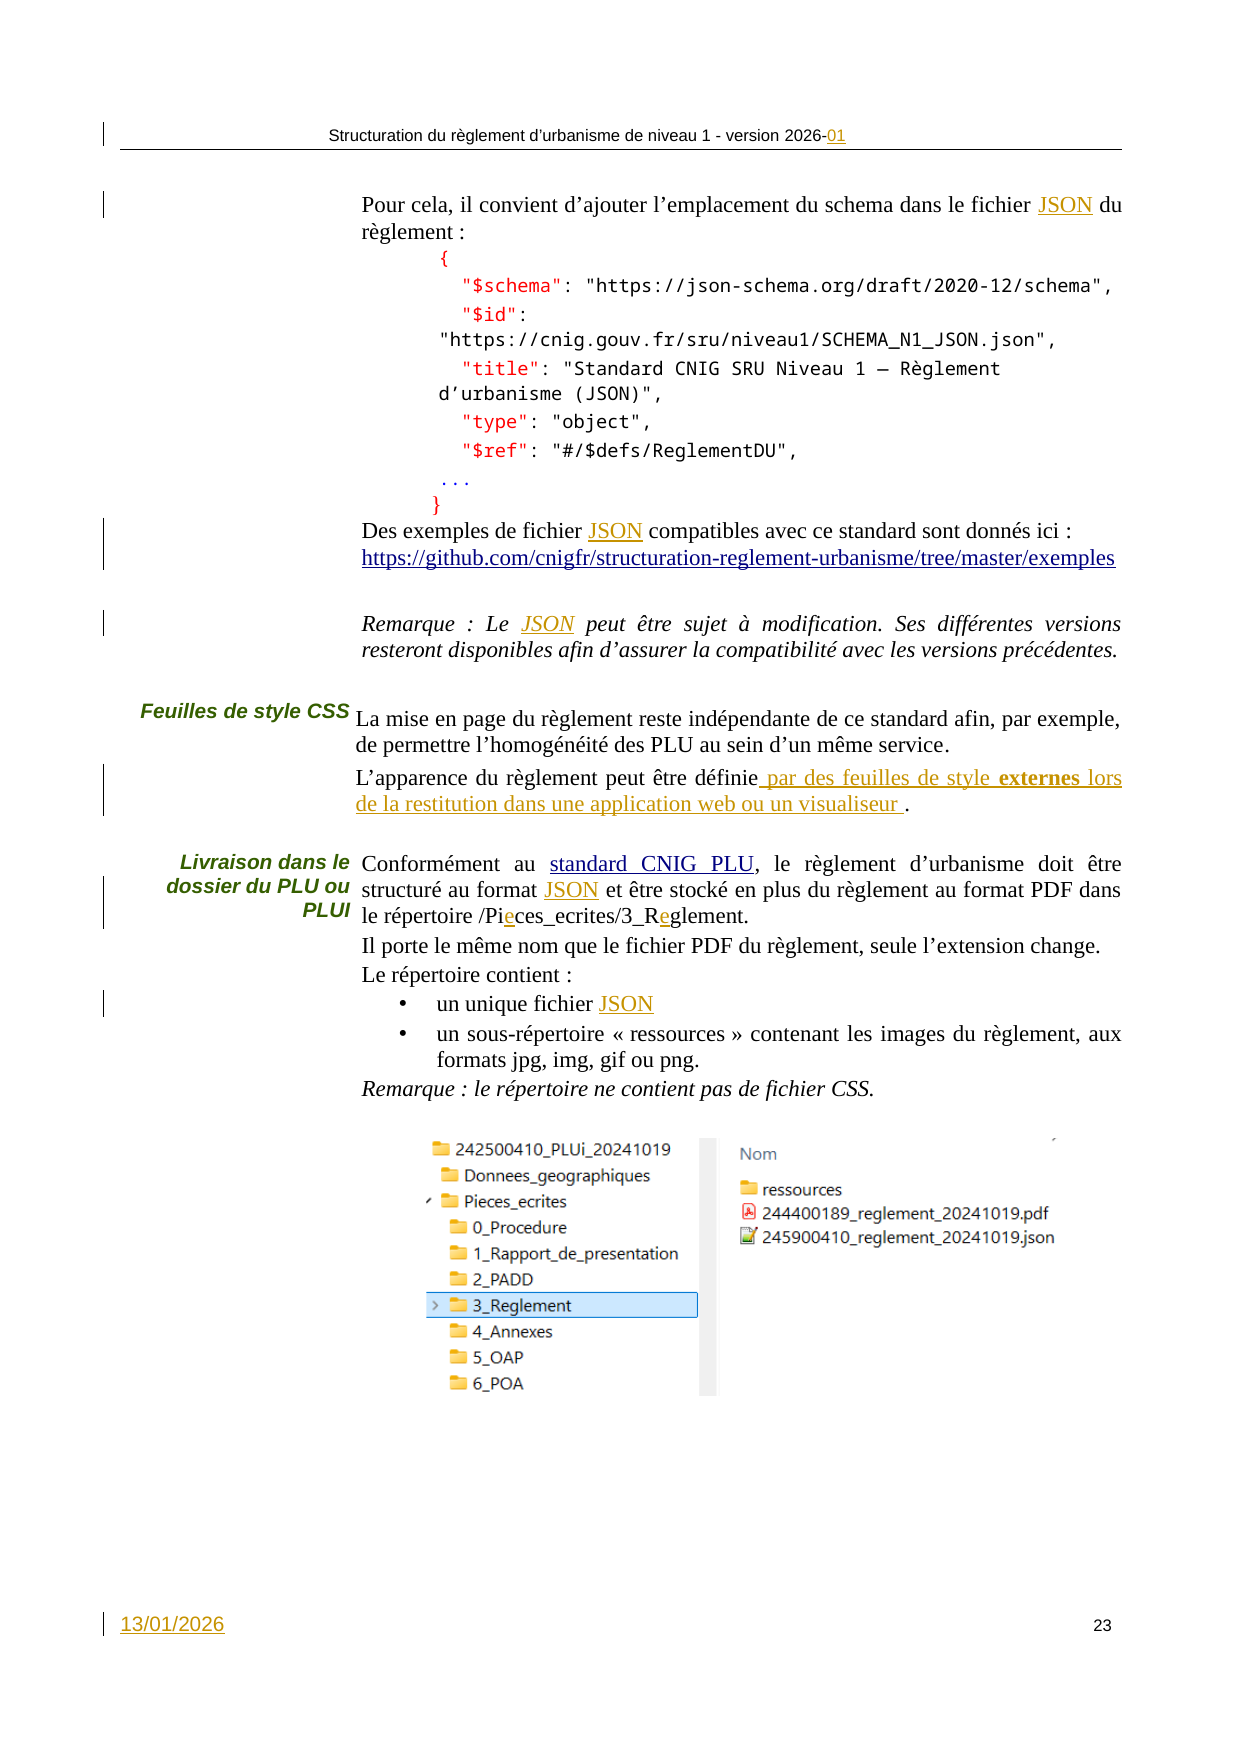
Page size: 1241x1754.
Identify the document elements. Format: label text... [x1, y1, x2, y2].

table_header [356, 1132, 1122, 1404]
table_header [118, 1132, 356, 1404]
table_header [118, 598, 356, 671]
table_header Pour cela, il convient d’ajouter l’emplacement du schema dans le fichier JSON du règlement : { "$schema": "https://json-schema.org/draft/2020-12/schema", "$id": "https://cnig.gouv.fr/sru/niveau1/SCHEMA_N1_JSON.json", "title": "Standard CNIG SRU Niveau 1 — Règlement d’urbanisme (JSON)", "type": "object", "$ref": "#/$defs/ReglementDU", ... } Des exemples de fichier JSON compatibles avec ce standard sont donnés ici : https://github.com/cnigfr/structuration-reglement-urbanisme/tree/master/exemples [356, 180, 1122, 576]
table_header [118, 180, 356, 576]
table_header La mise en page du règlement reste indépendante de ce standard afin, par exemple, de permettre l’homogénéité des PLU au sein d’un même service. L’apparence du règlement peut être définie par des feuilles de style externes lors de la restitution dans une application web ou un visualiseur . [355, 693, 1122, 822]
table_header Livraison dans le dossier du PLU ou PLUI [118, 844, 356, 1110]
picture [426, 1138, 1058, 1396]
table_header Remarque : Le JSON peut être sujet à modification. Ses différentes versions resteront disponibles afin d’assurer la compatibilité avec les versions précédentes. [356, 598, 1122, 671]
table_header Feuilles de style CSS [118, 693, 355, 822]
table_header Conformément au standard CNIG PLU, le règlement d’urbanisme doit être structuré au format JSON et être stocké en plus du règlement au format PDF dans le répertoire /Pieces_ecrites/3_Reglement. Il porte le même nom que le fichier PDF du règlement, seule l’extension change. Le répertoire contient : un unique fichier JSON un sous-répertoire « ressources » contenant les images du règlement, aux formats jpg, img, gif ou png. Remarque : le répertoire ne contient pas de fichier CSS. [356, 844, 1122, 1110]
